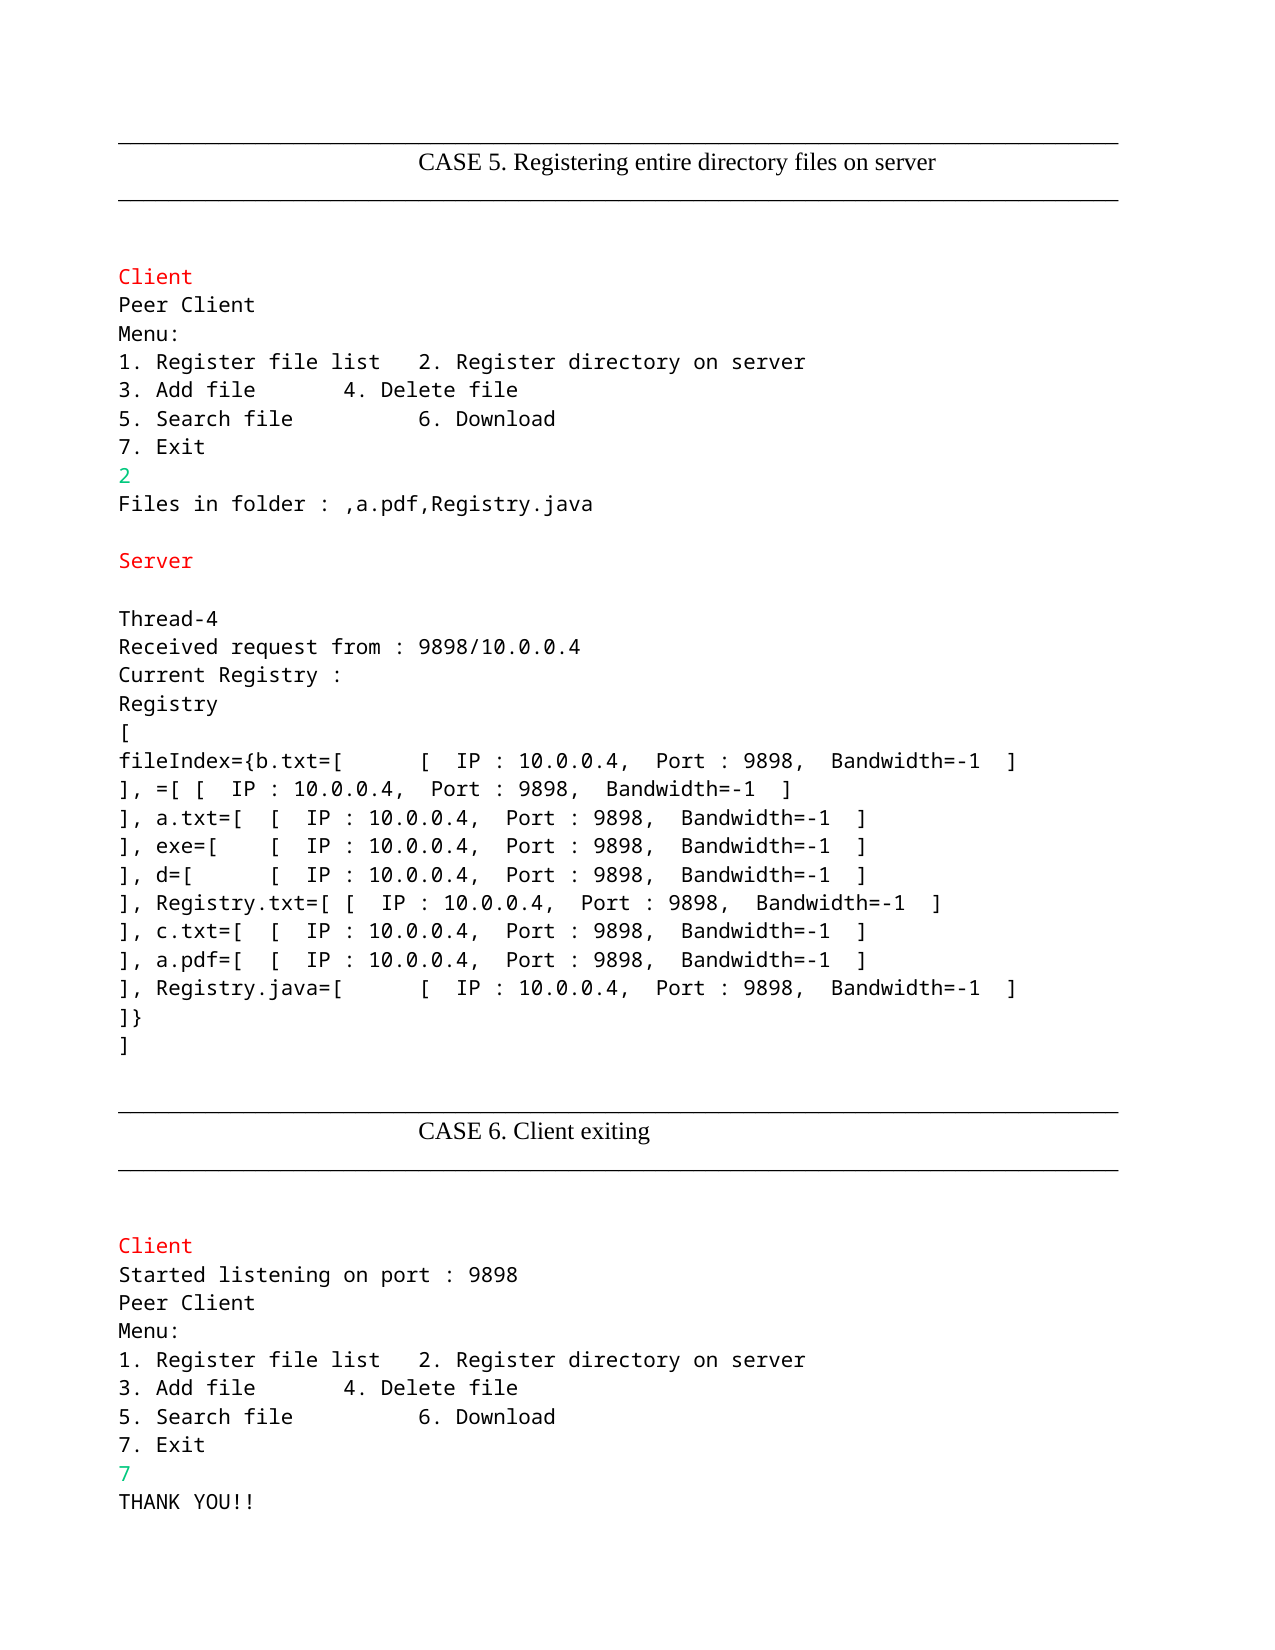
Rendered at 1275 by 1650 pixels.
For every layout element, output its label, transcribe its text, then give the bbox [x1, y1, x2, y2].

text Menu: [118, 319, 1157, 347]
text Peer Client [118, 290, 1157, 319]
text Server [118, 547, 1157, 575]
text 7 [118, 1459, 1157, 1487]
text 3. Add file 4. Delete file [118, 376, 1157, 404]
text Files in folder : ,a.pdf,Registry.java [118, 489, 1157, 518]
text 1. Register file list 2. Register directory on server [118, 1345, 1157, 1373]
text Thread-4 [118, 604, 1157, 632]
text ________________________________________________________________________________ [118, 1145, 1157, 1174]
text 5. Search file 6. Download [118, 404, 1157, 432]
text ], a.pdf=[ [ IP : 10.0.0.4, Port : 9898, Bandwidth=-1 ] [118, 945, 1157, 973]
text fileIndex={b.txt=[ [ IP : 10.0.0.4, Port : 9898, Bandwidth=-1 ] [118, 746, 1157, 774]
text 7. Exit [118, 432, 1157, 461]
text 7. Exit [118, 1430, 1157, 1459]
text ________________________________________________________________________________ [118, 1087, 1157, 1116]
text ], Registry.txt=[ [ IP : 10.0.0.4, Port : 9898, Bandwidth=-1 ] [118, 888, 1157, 917]
text ], exe=[ [ IP : 10.0.0.4, Port : 9898, Bandwidth=-1 ] [118, 831, 1157, 860]
text 5. Search file 6. Download [118, 1402, 1157, 1430]
text Current Registry : [118, 661, 1157, 689]
text ], a.txt=[ [ IP : 10.0.0.4, Port : 9898, Bandwidth=-1 ] [118, 803, 1157, 831]
text 3. Add file 4. Delete file [118, 1373, 1157, 1402]
text ________________________________________________________________________________ [118, 118, 1157, 147]
text Started listening on port : 9898 [118, 1260, 1157, 1288]
text CASE 5. Registering entire directory files on server [118, 147, 1157, 176]
text THANK YOU!! [118, 1487, 1157, 1516]
text Registry [118, 689, 1157, 717]
text ] [118, 1030, 1157, 1059]
text Client [118, 262, 1157, 290]
text Peer Client [118, 1288, 1157, 1317]
text Client [118, 1231, 1157, 1260]
text 1. Register file list 2. Register directory on server [118, 347, 1157, 376]
text CASE 6. Client exiting [118, 1116, 1157, 1145]
text ], Registry.java=[ [ IP : 10.0.0.4, Port : 9898, Bandwidth=-1 ] [118, 973, 1157, 1002]
text ], d=[ [ IP : 10.0.0.4, Port : 9898, Bandwidth=-1 ] [118, 860, 1157, 888]
text Menu: [118, 1317, 1157, 1345]
text [ [118, 717, 1157, 746]
text ], c.txt=[ [ IP : 10.0.0.4, Port : 9898, Bandwidth=-1 ] [118, 917, 1157, 945]
text 2 [118, 461, 1157, 489]
text Received request from : 9898/10.0.0.4 [118, 632, 1157, 661]
text ________________________________________________________________________________ [118, 176, 1157, 204]
text ]} [118, 1002, 1157, 1030]
text ], =[ [ IP : 10.0.0.4, Port : 9898, Bandwidth=-1 ] [118, 774, 1157, 803]
